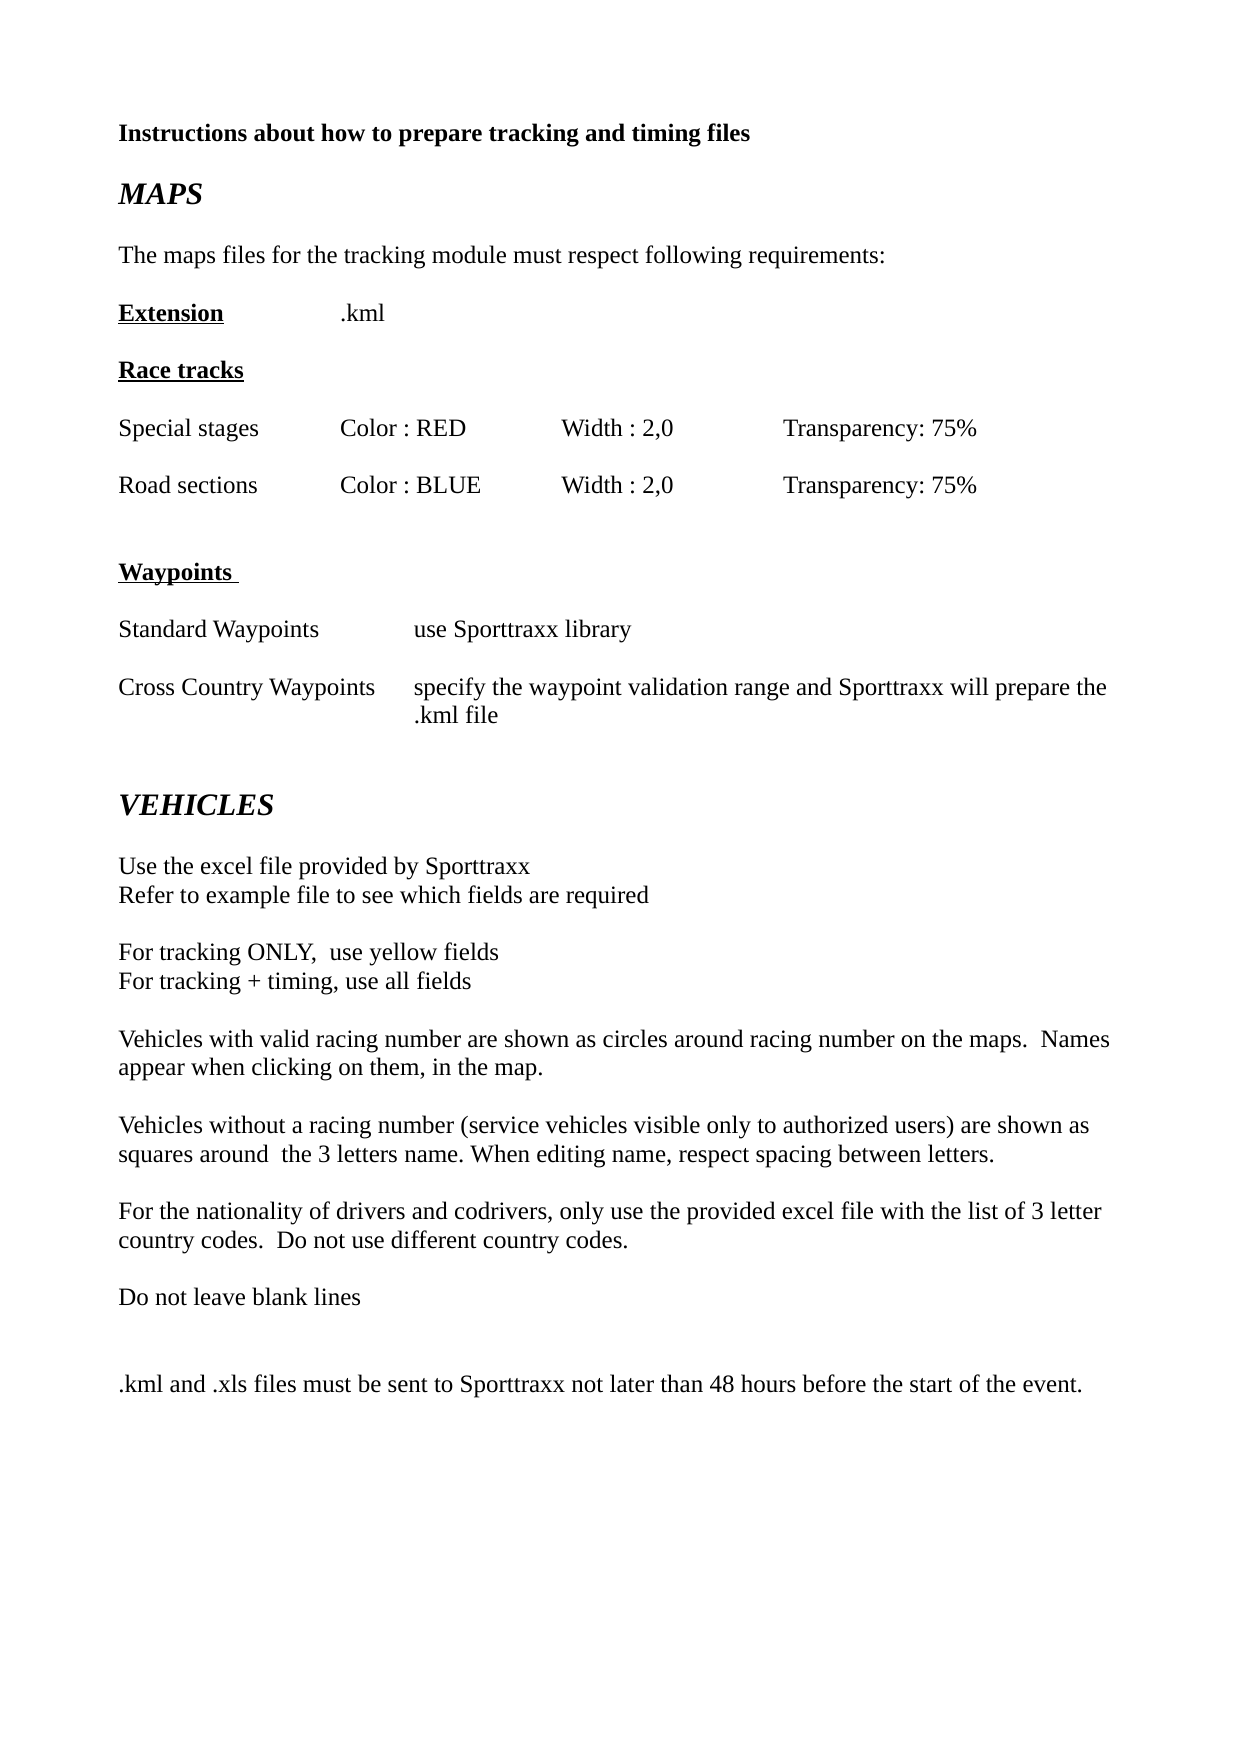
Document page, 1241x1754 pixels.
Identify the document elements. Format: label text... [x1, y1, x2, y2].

text For tracking + timing, use all fields [118, 966, 1122, 995]
text For tracking ONLY, use yellow fields [118, 937, 1122, 966]
text For the nationality of drivers and codrivers, only use the provided excel file with the list of 3 letter country codes. Do not use different country codes. [118, 1196, 1122, 1254]
text Standard Waypoints use Sporttraxx library [118, 614, 1122, 643]
text Use the excel file provided by Sporttraxx [118, 851, 1122, 880]
text Extension .kml [118, 298, 1122, 327]
text Instructions about how to prepare tracking and timing files [118, 118, 1122, 147]
text Cross Country Waypoints specify the waypoint validation range and Sporttraxx will prepare the .kml file [118, 672, 1122, 729]
text The maps files for the tracking module must respect following requirements: [118, 240, 1122, 269]
text Waypoints [118, 557, 1122, 585]
text MAPS [118, 176, 1122, 212]
text Race tracks [118, 355, 1122, 384]
text Road sections Color : BLUE Width : 2,0 Transparency: 75% [118, 470, 1122, 499]
text Vehicles with valid racing number are shown as circles around racing number on the maps. Names appear when clicking on them, in the map. [118, 1024, 1122, 1081]
text Special stages Color : RED Width : 2,0 Transparency: 75% [118, 413, 1122, 442]
text .kml and .xls files must be sent to Sporttraxx not later than 48 hours before the start of the event. [118, 1369, 1122, 1397]
text Do not leave blank lines [118, 1282, 1122, 1311]
text Vehicles without a racing number (service vehicles visible only to authorized users) are shown as squares around the 3 letters name. When editing name, respect spacing between letters. [118, 1110, 1122, 1167]
text Refer to example file to see which fields are required [118, 880, 1122, 909]
text VEHICLES [118, 787, 1122, 822]
